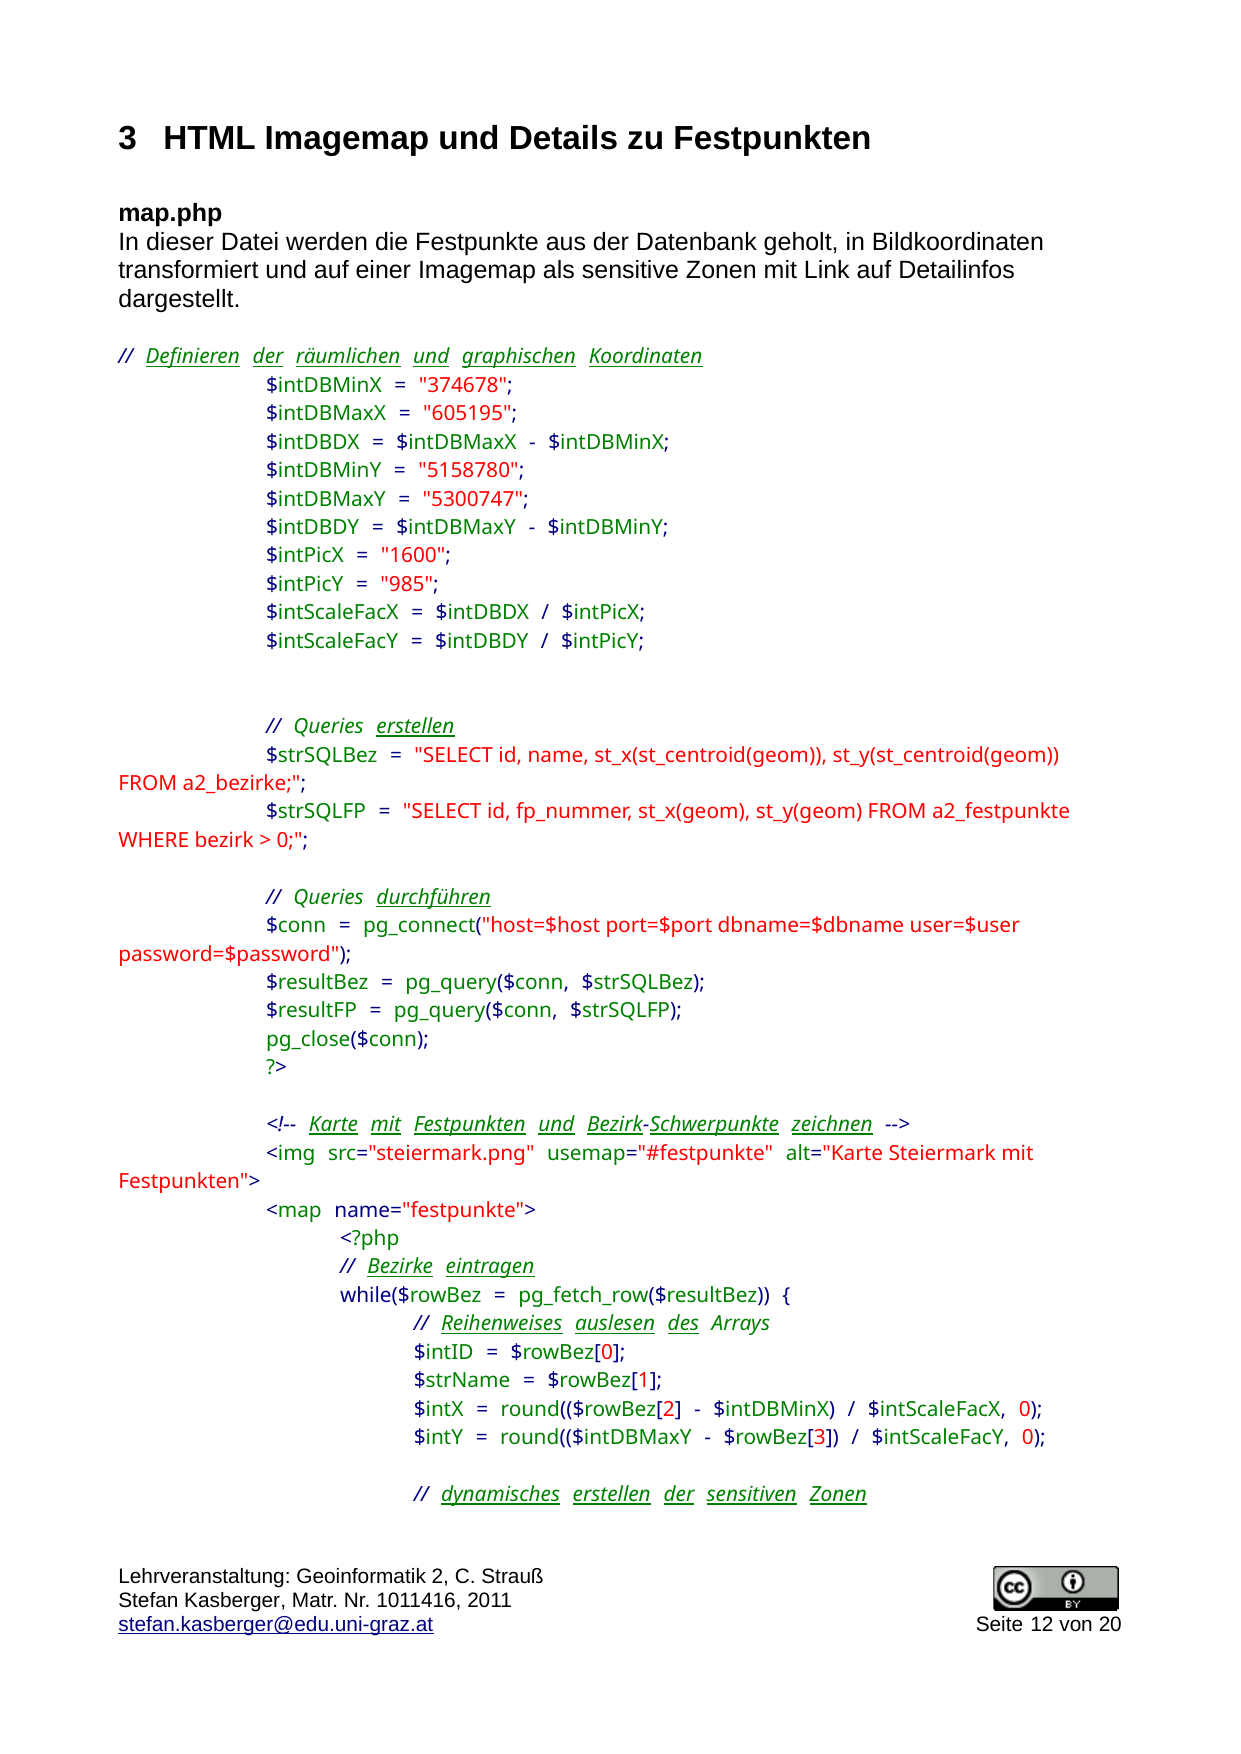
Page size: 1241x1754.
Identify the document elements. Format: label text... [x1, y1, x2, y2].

text $intScaleFacX = $intDBDX / $intPicX; [118, 597, 1122, 626]
text $intScaleFacY = $intDBDY / $intPicY; [118, 626, 1122, 654]
text <img src="steiermark.png" usemap="#festpunkte" alt="Karte Steiermark mit Festpunkten"> [118, 1138, 1122, 1195]
text $intDBMinX = "374678"; [118, 370, 1122, 398]
text $conn = pg_connect("host=$host port=$port dbname=$dbname user=$user password=$password"); [118, 910, 1122, 967]
text pg_close($conn); [118, 1024, 1122, 1052]
text // Bezirke eintragen [118, 1252, 1122, 1280]
text // Reihenweises auslesen des Arrays [118, 1308, 1122, 1337]
text $intDBMaxY = "5300747"; [118, 484, 1122, 512]
text $resultBez = pg_query($conn, $strSQLBez); [118, 967, 1122, 996]
text <?php [118, 1223, 1122, 1252]
text // dynamisches erstellen der sensitiven Zonen [118, 1479, 1122, 1507]
text $intPicY = "985"; [118, 569, 1122, 597]
text $resultFP = pg_query($conn, $strSQLFP); [118, 996, 1122, 1024]
text In dieser Datei werden die Festpunkte aus der Datenbank geholt, in Bildkoordinaten transformiert und auf einer Imagemap als sensitive Zonen mit Link auf Detailinfos dargestellt. [118, 227, 1122, 313]
text map.php [118, 198, 1122, 227]
subtitle HTML Imagemap und Details zu Festpunkten [118, 118, 1122, 157]
text $intDBMinY = "5158780"; [118, 455, 1122, 484]
text ?> [118, 1052, 1122, 1081]
text $intPicX = "1600"; [118, 541, 1122, 569]
text $intID = $rowBez[0]; [118, 1337, 1122, 1365]
text <map name="festpunkte"> [118, 1195, 1122, 1223]
text $intX = round(($rowBez[2] - $intDBMinX) / $intScaleFacX, 0); [118, 1394, 1122, 1422]
text $strSQLBez = "SELECT id, name, st_x(st_centroid(geom)), st_y(st_centroid(geom)) FROM a2_bezirke;"; [118, 740, 1122, 797]
text // Definieren der räumlichen und graphischen Koordinaten [118, 342, 1122, 370]
text $intDBMaxX = "605195"; [118, 398, 1122, 427]
text while($rowBez = pg_fetch_row($resultBez)) { [118, 1280, 1122, 1308]
text $intY = round(($intDBMaxY - $rowBez[3]) / $intScaleFacY, 0); [118, 1422, 1122, 1451]
text // Queries durchführen [118, 882, 1122, 910]
text <!-- Karte mit Festpunkten und Bezirk-Schwerpunkte zeichnen --> [118, 1109, 1122, 1138]
text $strSQLFP = "SELECT id, fp_nummer, st_x(geom), st_y(geom) FROM a2_festpunkte WHERE bezirk > 0;"; [118, 797, 1122, 853]
text $intDBDX = $intDBMaxX - $intDBMinX; [118, 427, 1122, 455]
text $intDBDY = $intDBMaxY - $intDBMinY; [118, 512, 1122, 541]
text // Queries erstellen [118, 711, 1122, 740]
picture [993, 1566, 1119, 1611]
text $strName = $rowBez[1]; [118, 1365, 1122, 1394]
